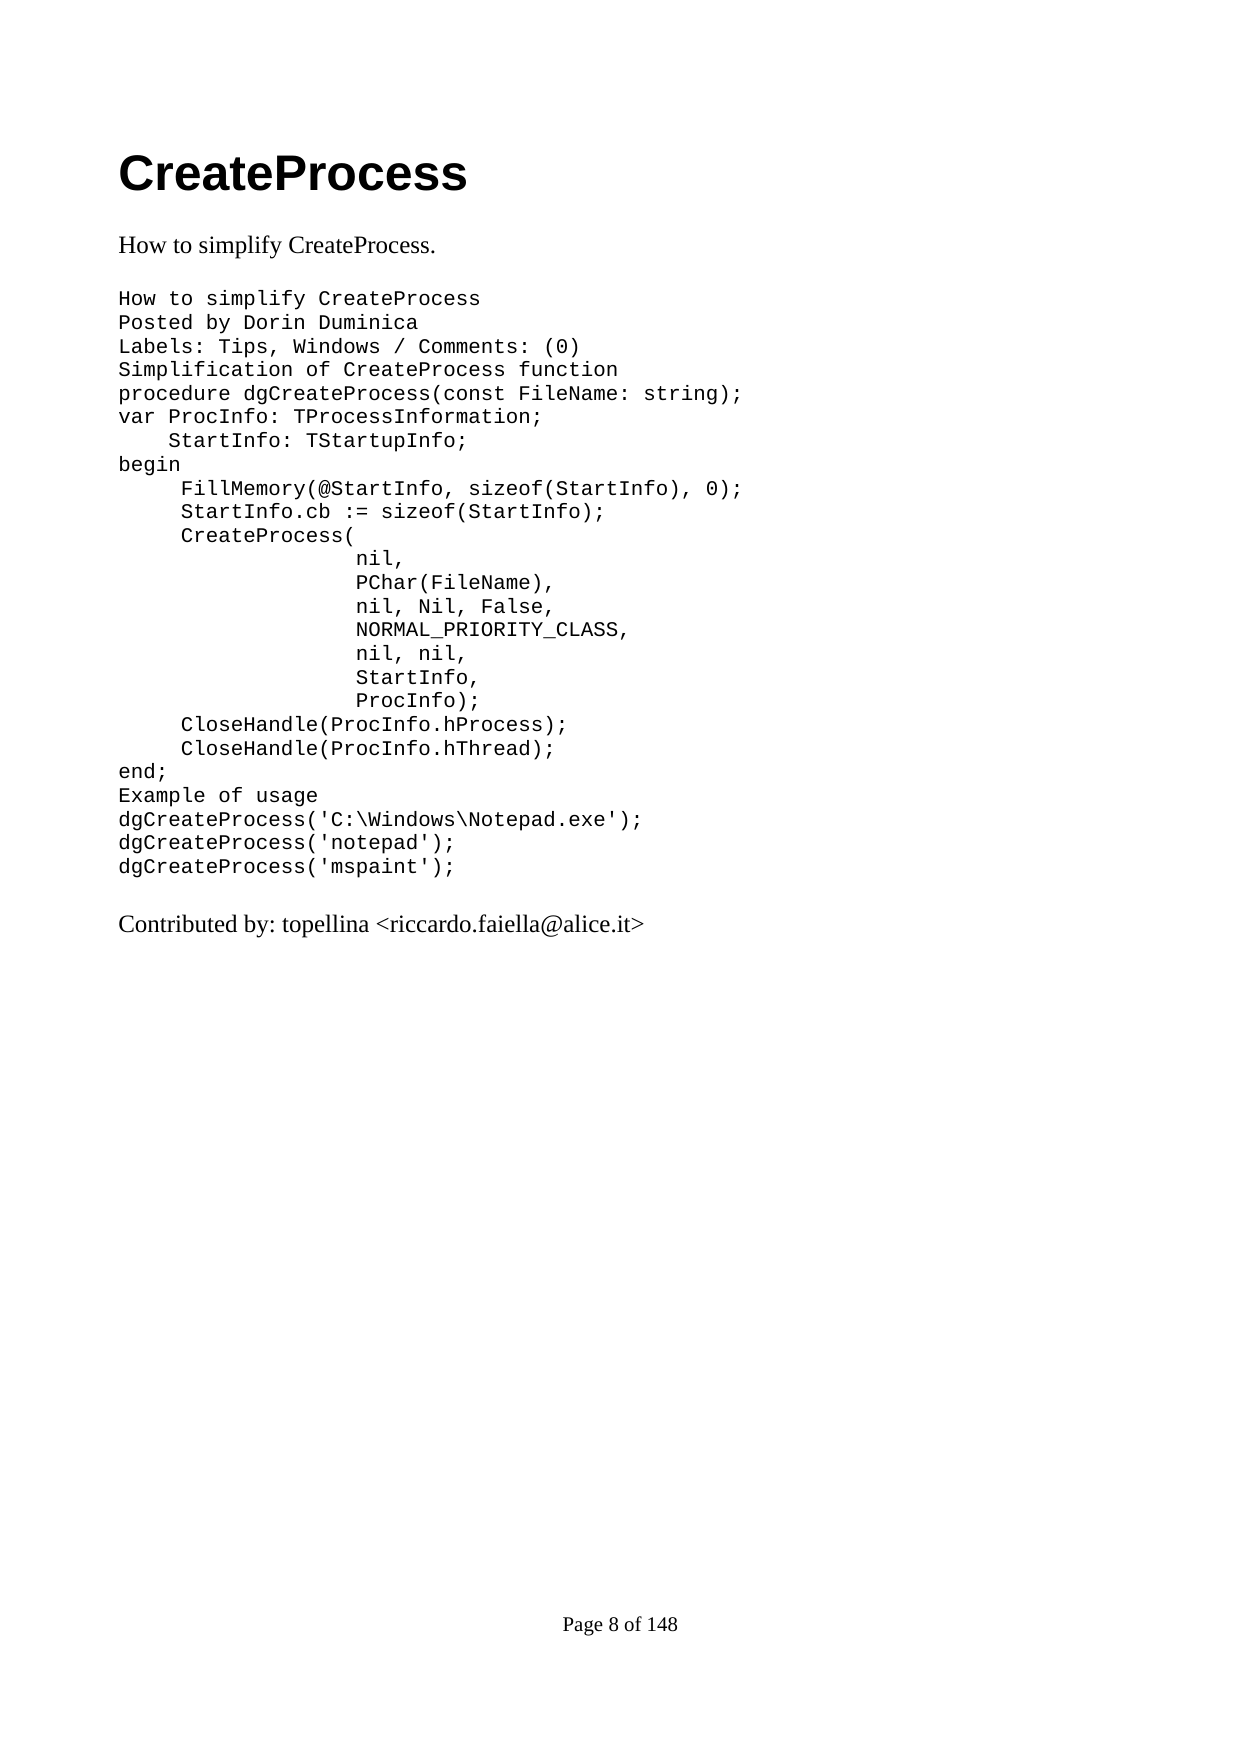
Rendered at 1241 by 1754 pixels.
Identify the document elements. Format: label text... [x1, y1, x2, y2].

text nil, Nil, False, [118, 596, 1122, 619]
text CloseHandle(ProcInfo.hProcess); [118, 714, 1122, 738]
text CreateProcess( [118, 525, 1122, 548]
subtitle CreateProcess [118, 143, 1122, 201]
text nil, [118, 548, 1122, 572]
text Labels: Tips, Windows / Comments: (0) [118, 336, 1122, 359]
text var ProcInfo: TProcessInformation; [118, 407, 1122, 430]
text dgCreateProcess('notepad'); [118, 832, 1122, 856]
text StartInfo.cb := sizeof(StartInfo); [118, 501, 1122, 525]
text procedure dgCreateProcess(const FileName: string); [118, 383, 1122, 407]
text Posted by Dorin Duminica [118, 312, 1122, 336]
text StartInfo, [118, 667, 1122, 690]
text How to simplify CreateProcess. [118, 230, 1122, 259]
text FillMemory(@StartInfo, sizeof(StartInfo), 0); [118, 477, 1122, 501]
text begin [118, 454, 1122, 477]
text dgCreateProcess('mspaint'); [118, 856, 1122, 879]
text Contributed by: topellina <riccardo.faiella@alice.it> [118, 909, 1122, 938]
text Example of usage [118, 785, 1122, 808]
text StartInfo: TStartupInfo; [118, 430, 1122, 454]
text NORMAL_PRIORITY_CLASS, [118, 619, 1122, 643]
text dgCreateProcess('C:\Windows\Notepad.exe'); [118, 808, 1122, 832]
text ProcInfo); [118, 690, 1122, 714]
text CloseHandle(ProcInfo.hThread); [118, 738, 1122, 761]
text How to simplify CreateProcess [118, 288, 1122, 312]
text PChar(FileName), [118, 572, 1122, 596]
text nil, nil, [118, 643, 1122, 667]
text end; [118, 761, 1122, 785]
text Simplification of CreateProcess function [118, 359, 1122, 383]
